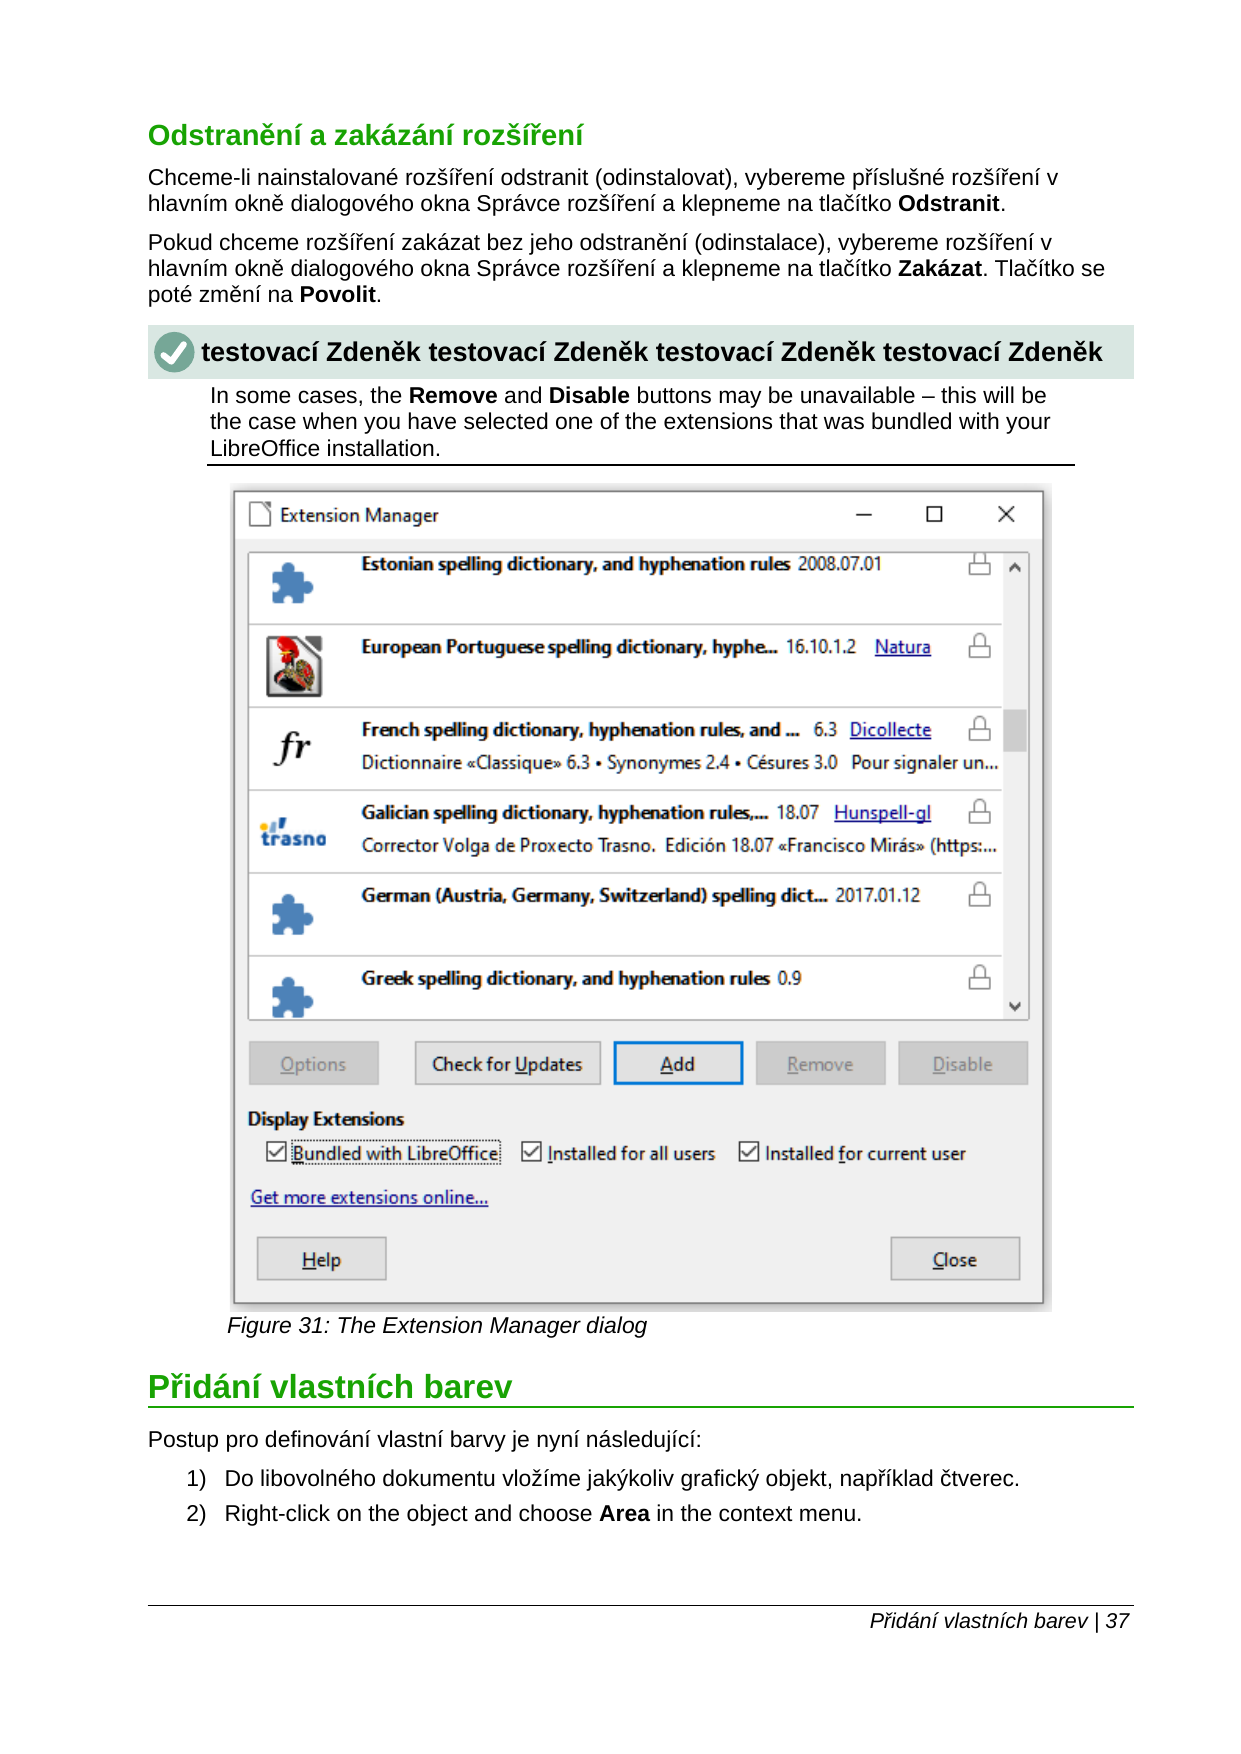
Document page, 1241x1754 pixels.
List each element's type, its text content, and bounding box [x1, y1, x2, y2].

list Right-click on the object and choose Area in the context menu. [207, 1500, 1134, 1526]
subtitle Odstranění a zakázání rozšíření [148, 118, 1134, 152]
text Pokud chceme rozšíření zakázat bez jeho odstranění (odinstalace), vybereme rozšíření v hlavním okně dialogového okna Správce rozšíření a klepneme na tlačítko Zakázat. Tlačítko se poté změní na Povolit. [148, 229, 1134, 308]
text Chceme-li nainstalované rozšíření odstranit (odinstalovat), vybereme příslušné rozšíření v hlavním okně dialogového okna Správce rozšíření a klepneme na tlačítko Odstranit. [148, 163, 1134, 216]
subtitle testovací Zdeněk testovací Zdeněk testovací Zdeněk testovací Zdeněk [148, 325, 1134, 379]
text Figure 31: The Extension Manager dialog [227, 484, 1055, 1338]
list Do libovolného dokumentu vložíme jakýkoliv grafický objekt, například čtverec. [207, 1464, 1134, 1491]
text In some cases, the Remove and Disable buttons may be unavailable – this will be the case when you have selected one of the extensions that was bundled with your LibreOffice installation. [207, 379, 1075, 464]
picture [229, 483, 1052, 1312]
text Postup pro definování vlastní barvy je nyní následující: [148, 1426, 1134, 1452]
subtitle Přidání vlastních barev [148, 1367, 1134, 1406]
